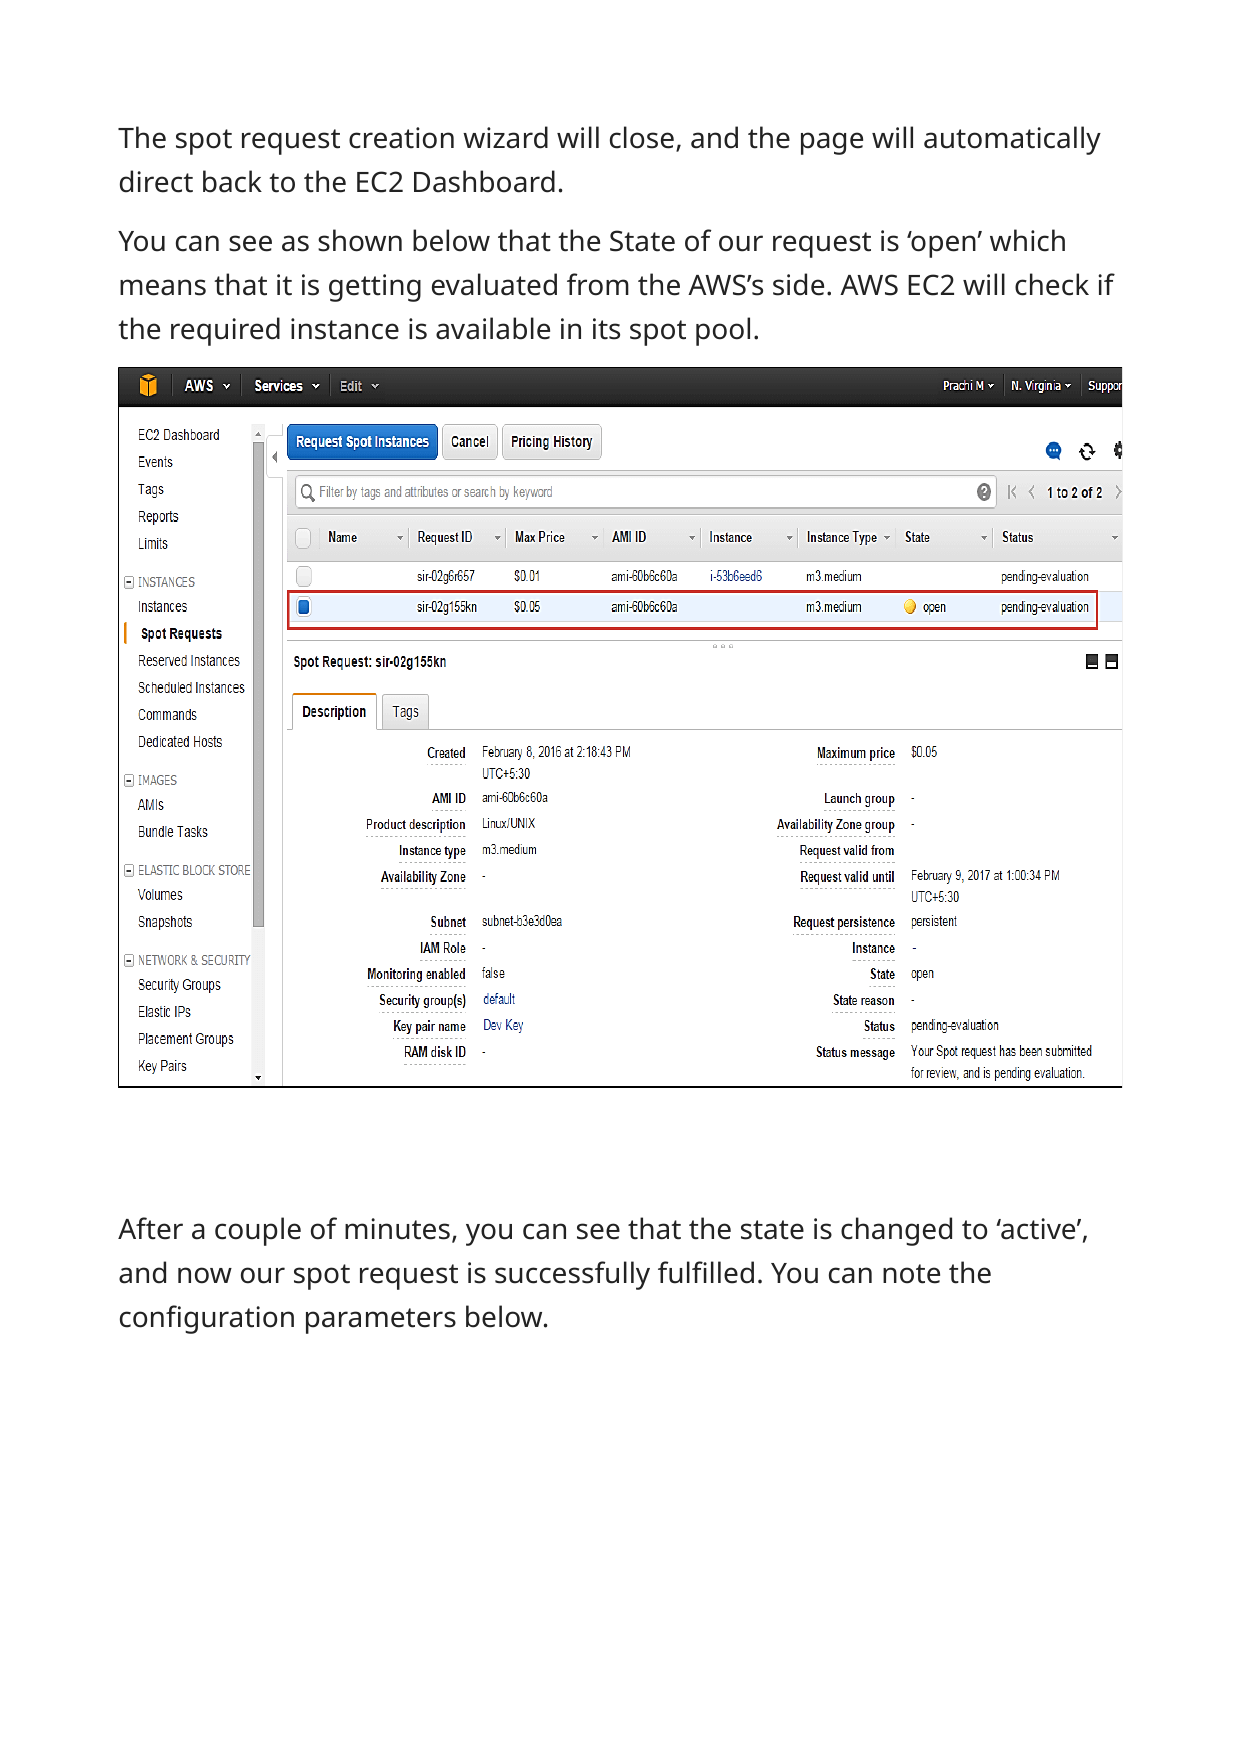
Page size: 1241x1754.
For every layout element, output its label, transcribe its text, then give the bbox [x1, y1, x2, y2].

text The spot request creation wizard will close, and the page will automatically direct back to the EC2 Dashboard. [118, 118, 1122, 201]
picture [118, 367, 1123, 1088]
text After a couple of minutes, you can see that the state is changed to ‘active’, and now our spot request is successfully fulfilled. You can note the configuration parameters below. [118, 1210, 1122, 1336]
text You can see as shown below that the State of our request is ‘open’ which means that it is getting evaluated from the AWS’s side. AWS EC2 will check if the required instance is available in its spot pool. [118, 221, 1122, 347]
